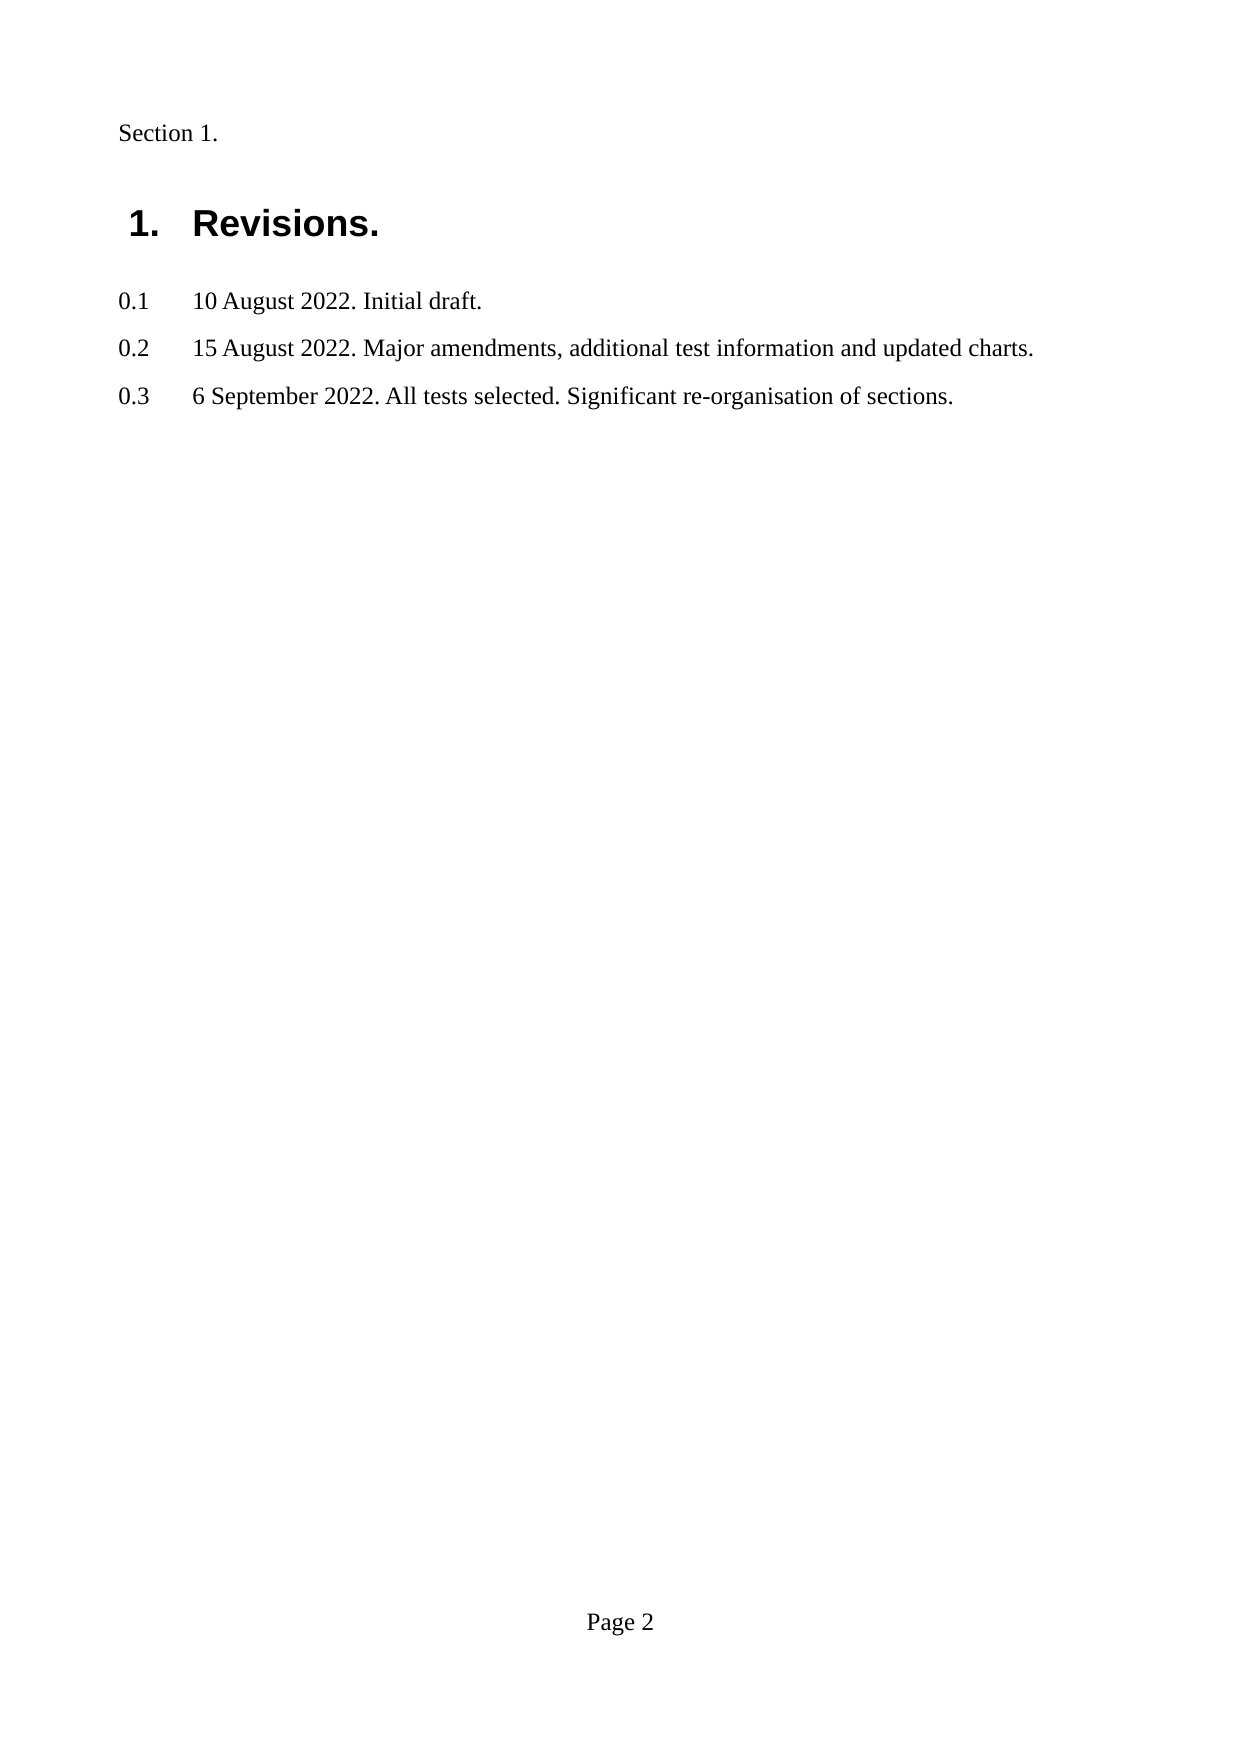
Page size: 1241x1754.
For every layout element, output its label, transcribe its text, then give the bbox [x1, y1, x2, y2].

text 0.1 10 August 2022. Initial draft. [118, 286, 1122, 314]
text 0.2 15 August 2022. Major amendments, additional test information and updated charts. [118, 333, 1122, 362]
text 0.3 6 September 2022. All tests selected. Significant re-organisation of sections. [118, 381, 1122, 410]
subtitle Revisions. [118, 201, 1122, 244]
